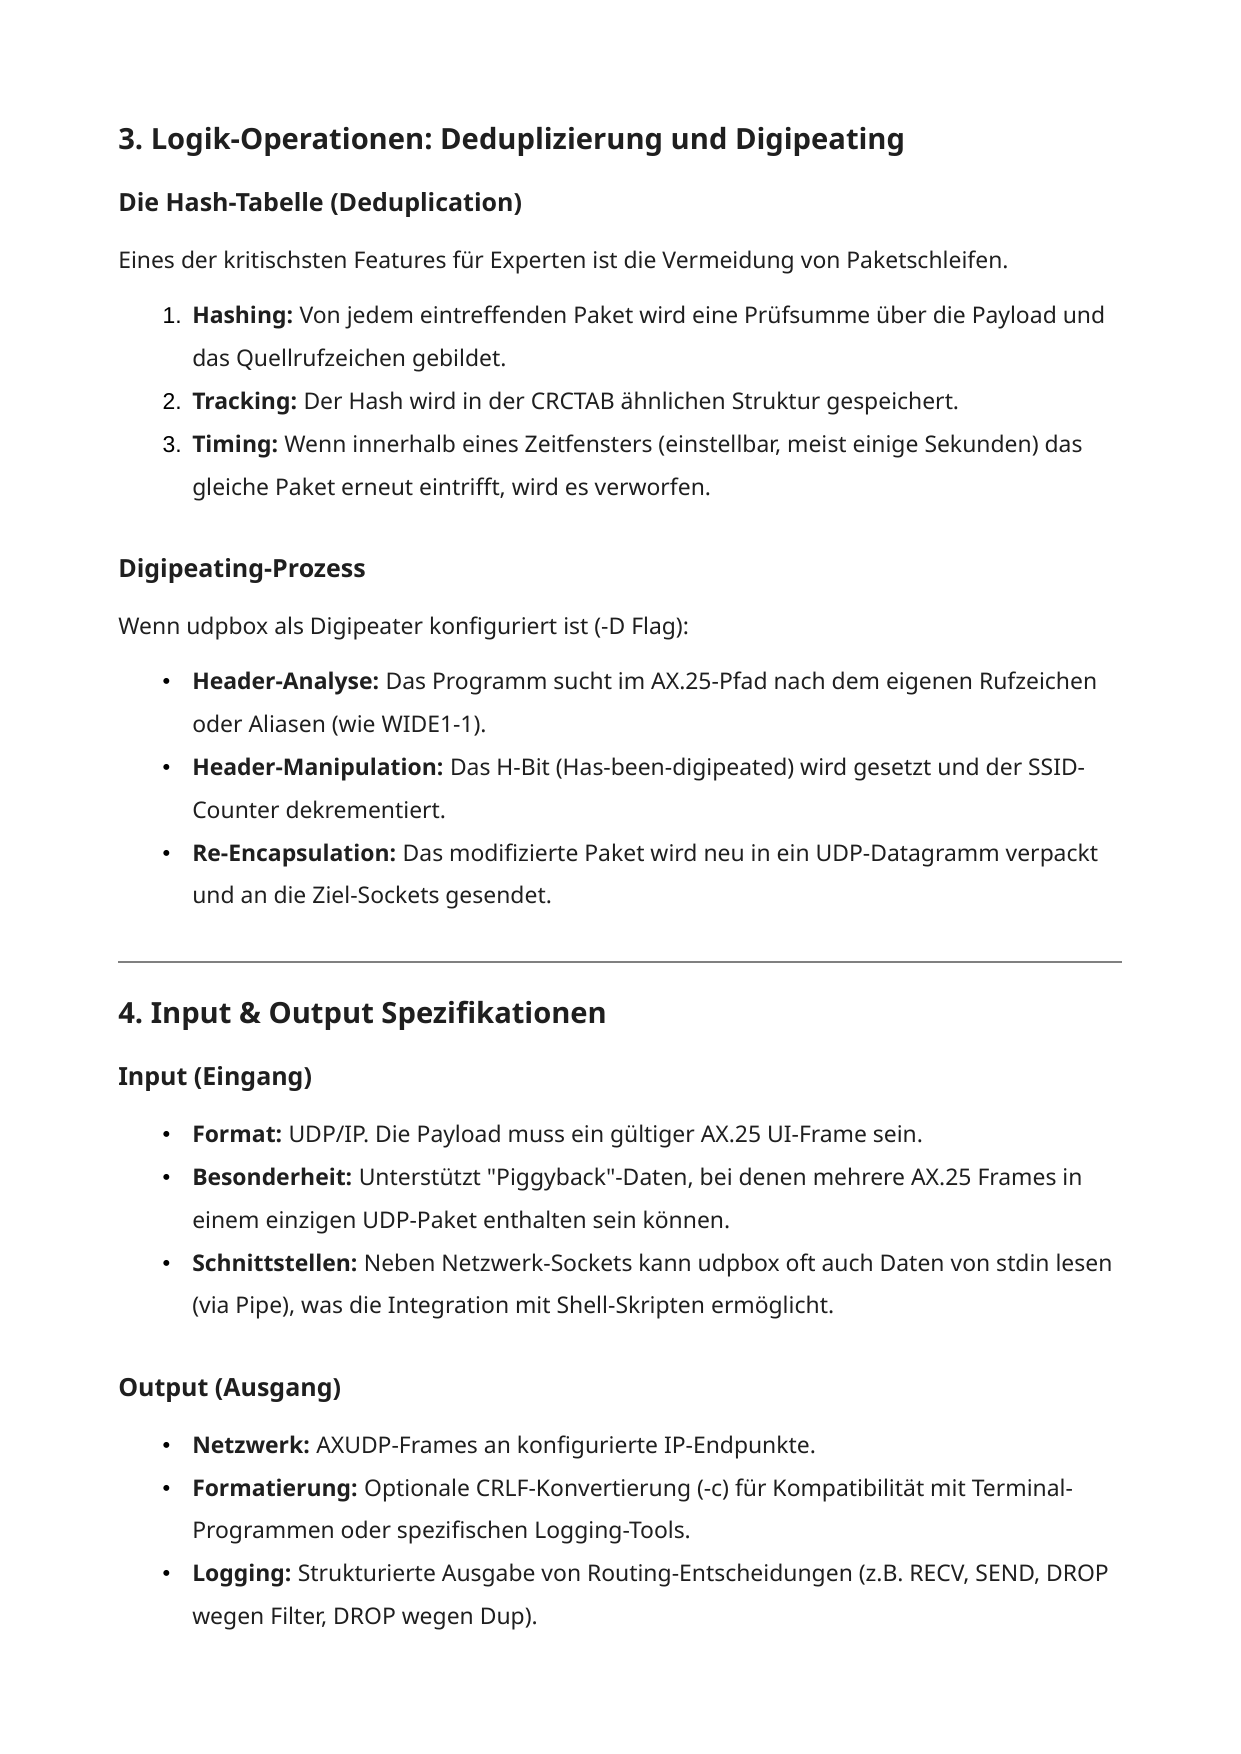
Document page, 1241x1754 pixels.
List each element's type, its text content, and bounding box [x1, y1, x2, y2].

text Wenn udpbox als Digipeater konfiguriert ist (-D Flag): [118, 610, 1122, 641]
list Tracking: Der Hash wird in der CRCTAB ähnlichen Struktur gespeichert. [162, 385, 1122, 416]
subtitle Digipeating-Prozess [118, 551, 1122, 585]
subtitle 3. Logik-Operationen: Deduplizierung und Digipeating [118, 118, 1122, 158]
subtitle 4. Input & Output Spezifikationen [118, 992, 1122, 1032]
list Logging: Strukturierte Ausgabe von Routing-Entscheidungen (z.B. RECV, SEND, DROP wegen Filter, DROP wegen Dup). [162, 1557, 1122, 1631]
list Netzwerk: AXUDP-Frames an konfigurierte IP-Endpunkte. [162, 1429, 1122, 1460]
list Formatierung: Optionale CRLF-Konvertierung (-c) für Kompatibilität mit Terminal-Programmen oder spezifischen Logging-Tools. [162, 1471, 1122, 1546]
list Hashing: Von jedem eintreffenden Paket wird eine Prüfsumme über die Payload und das Quellrufzeichen gebildet. [162, 299, 1122, 373]
list Timing: Wenn innerhalb eines Zeitfensters (einstellbar, meist einige Sekunden) das gleiche Paket erneut eintrifft, wird es verworfen. [162, 428, 1122, 502]
list Re-Encapsulation: Das modifizierte Paket wird neu in ein UDP-Datagramm verpackt und an die Ziel-Sockets gesendet. [162, 836, 1122, 911]
subtitle Output (Ausgang) [118, 1369, 1122, 1404]
list Schnittstellen: Neben Netzwerk-Sockets kann udpbox oft auch Daten von stdin lesen (via Pipe), was die Integration mit Shell-Skripten ermöglicht. [162, 1246, 1122, 1321]
subtitle Input (Eingang) [118, 1059, 1122, 1093]
list Header-Analyse: Das Programm sucht im AX.25-Pfad nach dem eigenen Rufzeichen oder Aliasen (wie WIDE1-1). [162, 665, 1122, 739]
list Format: UDP/IP. Die Payload muss ein gültiger AX.25 UI-Frame sein. [162, 1118, 1122, 1149]
list Header-Manipulation: Das H-Bit (Has-been-digipeated) wird gesetzt und der SSID-Counter dekrementiert. [162, 751, 1122, 825]
list Besonderheit: Unterstützt "Piggyback"-Daten, bei denen mehrere AX.25 Frames in einem einzigen UDP-Paket enthalten sein können. [162, 1161, 1122, 1235]
text Eines der kritischsten Features für Experten ist die Vermeidung von Paketschleifen. [118, 244, 1122, 275]
subtitle Die Hash-Tabelle (Deduplication) [118, 185, 1122, 219]
